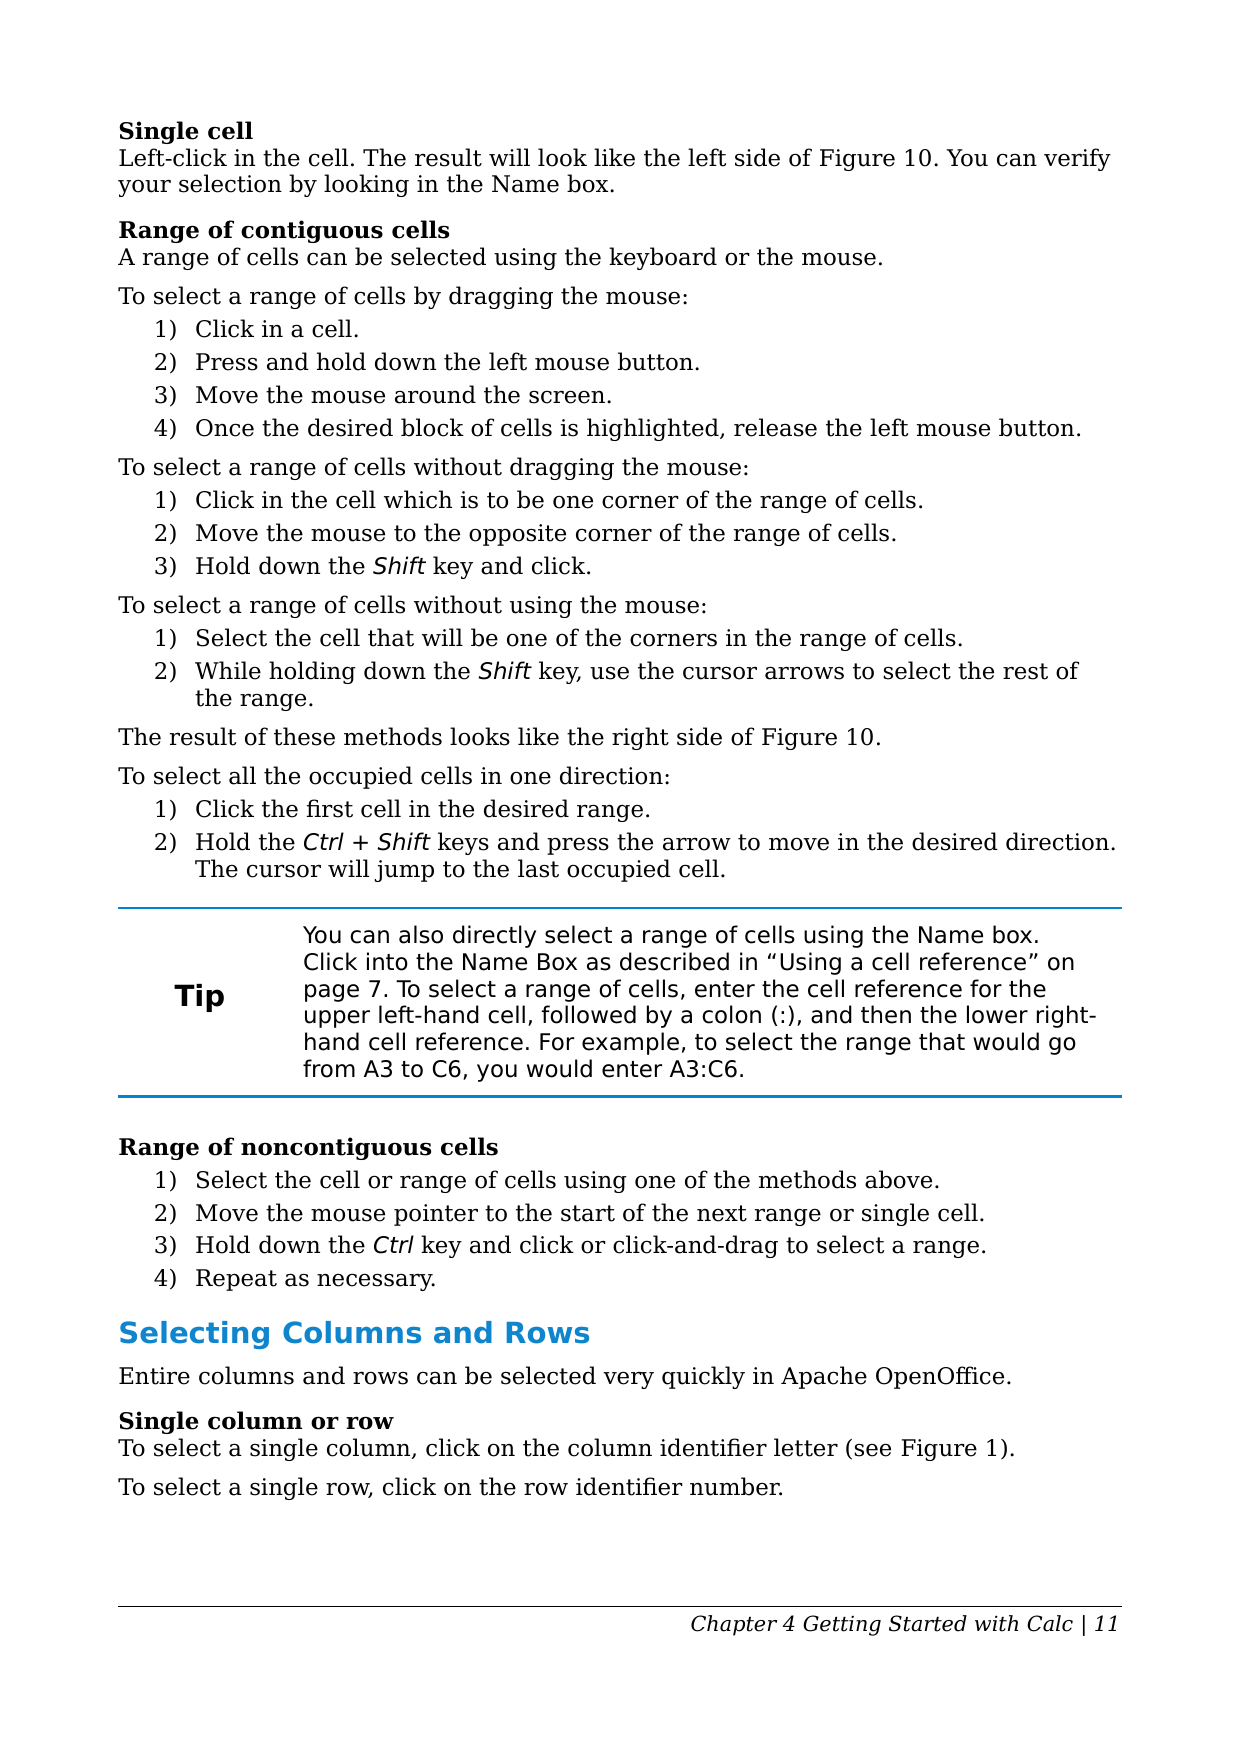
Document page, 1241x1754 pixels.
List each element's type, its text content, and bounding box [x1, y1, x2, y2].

text Entire columns and rows can be selected very quickly in Apache OpenOffice. [118, 1363, 1122, 1389]
list Hold the Ctrl + Shift keys and press the arrow to move in the desired direction. The cursor will jump to the last occupied cell. [177, 829, 1122, 882]
list Click in the cell which is to be one corner of the range of cells. [177, 487, 1122, 514]
list Hold down the Ctrl key and click or click-and-drag to select a range. [177, 1233, 1122, 1259]
text Range of noncontiguous cells [118, 1134, 1122, 1161]
list Move the mouse to the opposite corner of the range of cells. [177, 520, 1122, 547]
list Move the mouse around the screen. [177, 382, 1122, 408]
list To select a range of cells by dragging the mouse: [118, 283, 1122, 309]
text A range of cells can be selected using the keyboard or the mouse. [118, 244, 1122, 270]
list Once the desired block of cells is highlighted, release the left mouse button. [177, 415, 1122, 441]
text Single cell [118, 118, 1122, 145]
list Click in a cell. [177, 316, 1122, 343]
list Repeat as necessary. [177, 1266, 1122, 1292]
list Select the cell or range of cells using one of the methods above. [177, 1167, 1122, 1193]
list Move the mouse pointer to the start of the next range or single cell. [177, 1200, 1122, 1226]
list To select all the occupied cells in one direction: [118, 763, 1122, 790]
text To select a single column, click on the column identifier letter (see Figure 1). [118, 1435, 1122, 1462]
text The result of these methods looks like the right side of Figure 10. [118, 724, 1122, 751]
text To select a single row, click on the row identifier number. [118, 1474, 1122, 1501]
table_header You can also directly select a range of cells using the Name box. Click into the Name Box as described in “Using a cell reference” on page 7. To select a range of cells, enter the cell reference for the upper left-hand cell, followed by a colon (:), and then the lower right-hand cell reference. For example, to select the range that would go from A3 to C6, you would enter A3:C6. [281, 909, 1122, 1095]
list Press and hold down the left mouse button. [177, 349, 1122, 376]
list To select a range of cells without dragging the mouse: [118, 454, 1122, 481]
list To select a range of cells without using the mouse: [118, 592, 1122, 619]
text Left-click in the cell. The result will look like the left side of Figure 10. You can verify your selection by looking in the Name box. [118, 145, 1122, 198]
list Select the cell that will be one of the corners in the range of cells. [177, 625, 1122, 652]
list Hold down the Shift key and click. [177, 553, 1122, 579]
subtitle Selecting Columns and Rows [118, 1317, 1122, 1351]
text Range of contiguous cells [118, 217, 1122, 244]
text Single column or row [118, 1408, 1122, 1435]
list Click the first cell in the desired range. [177, 796, 1122, 823]
table_header Tip [118, 909, 281, 1095]
list While holding down the Shift key, use the cursor arrows to select the rest of the range. [177, 658, 1122, 711]
